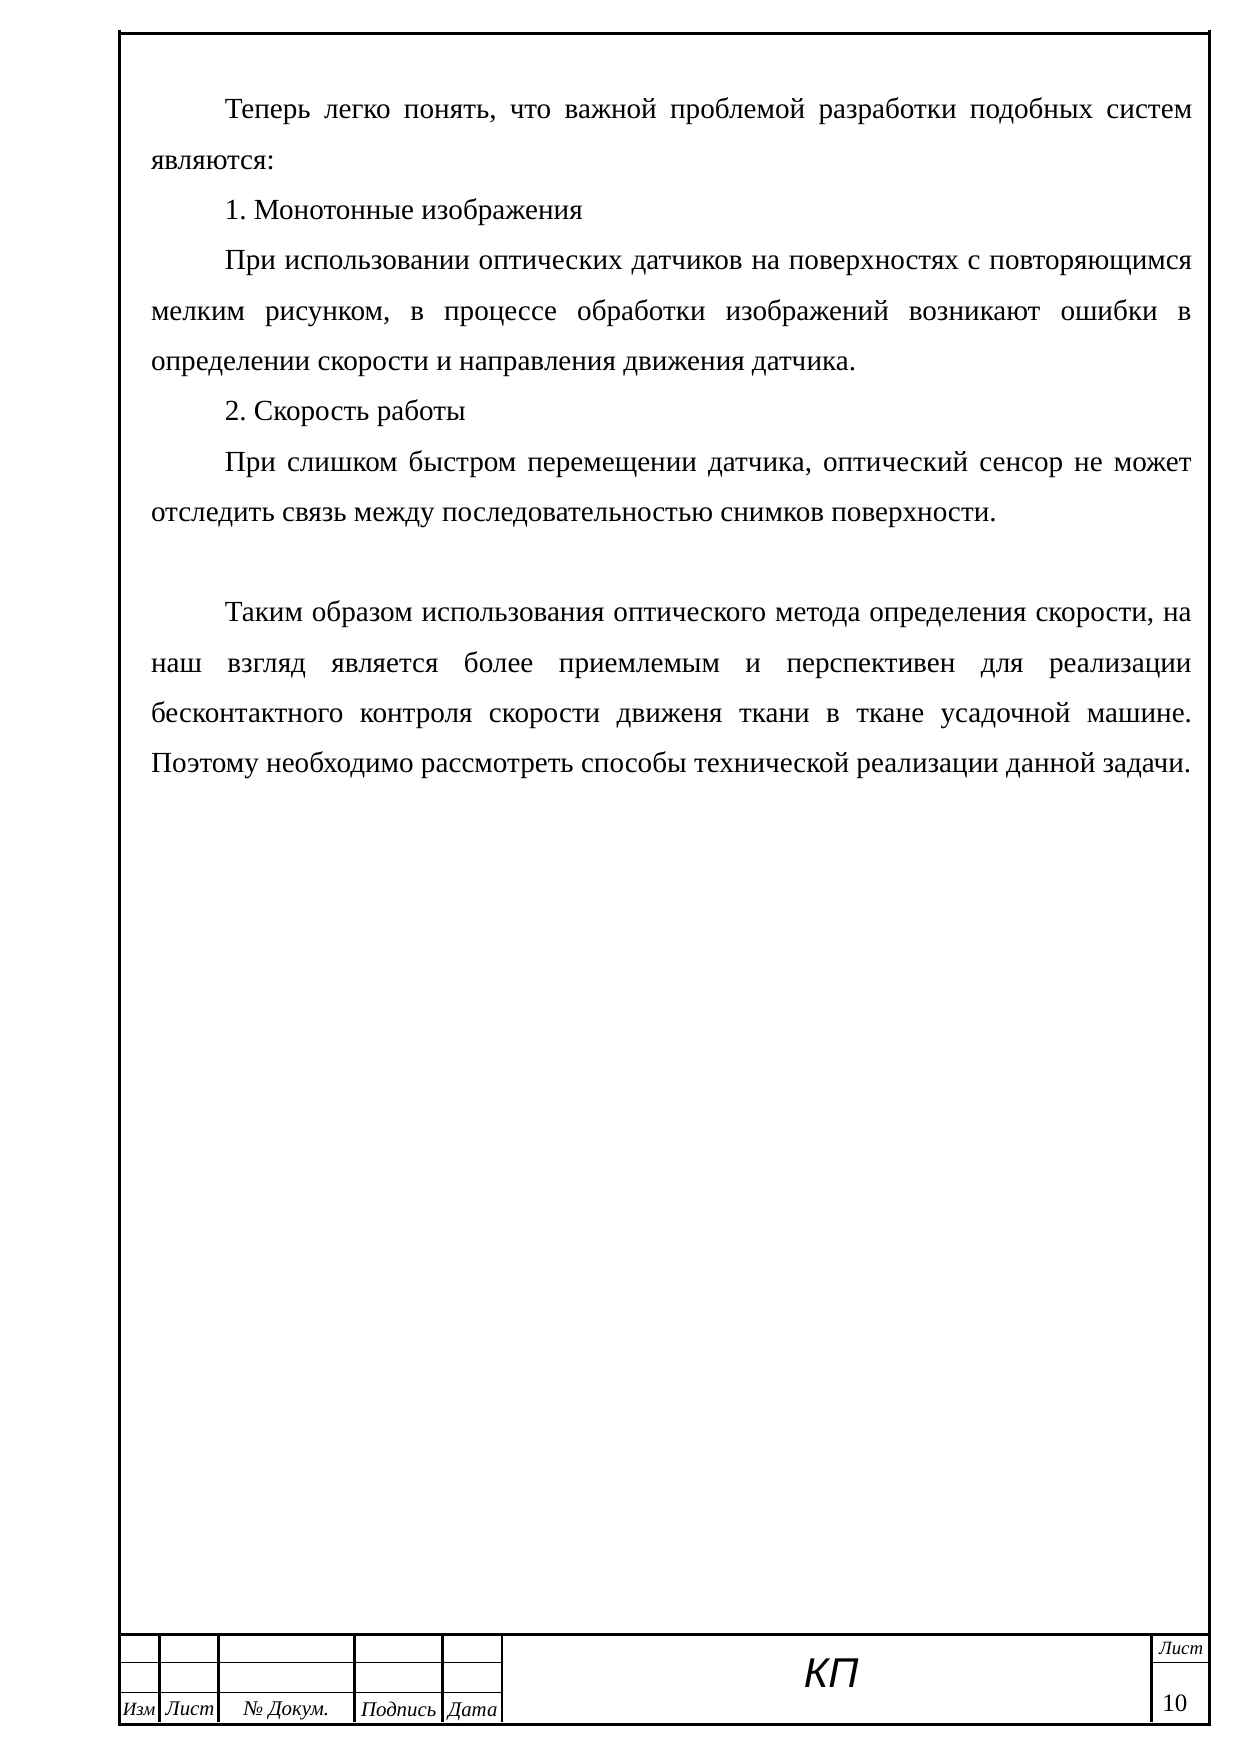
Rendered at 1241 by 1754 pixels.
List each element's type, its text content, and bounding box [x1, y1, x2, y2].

text При слишком быстром перемещении датчика, оптический сенсор не может отследить связь между последовательностью снимков поверхности. [151, 444, 1193, 527]
text Теперь легко понять, что важной проблемой разработки подобных систем являются: [151, 91, 1193, 175]
text При использовании оптических датчиков на поверхностях с повторяющимся мелким рисунком, в процессе обработки изображений возникают ошибки в определении скорости и направления движения датчика. [151, 242, 1193, 377]
text 2. Скорость работы [151, 393, 1193, 427]
text Таким образом использования оптического метода определения скорости, на наш взгляд является более приемлемым и перспективен для реализации бесконтактного контроля скорости движеня ткани в ткане усадочной машине. Поэтому необходимо рассмотреть способы технической реализации данной задачи. [151, 594, 1193, 779]
text 1. Монотонные изображения [151, 192, 1193, 226]
